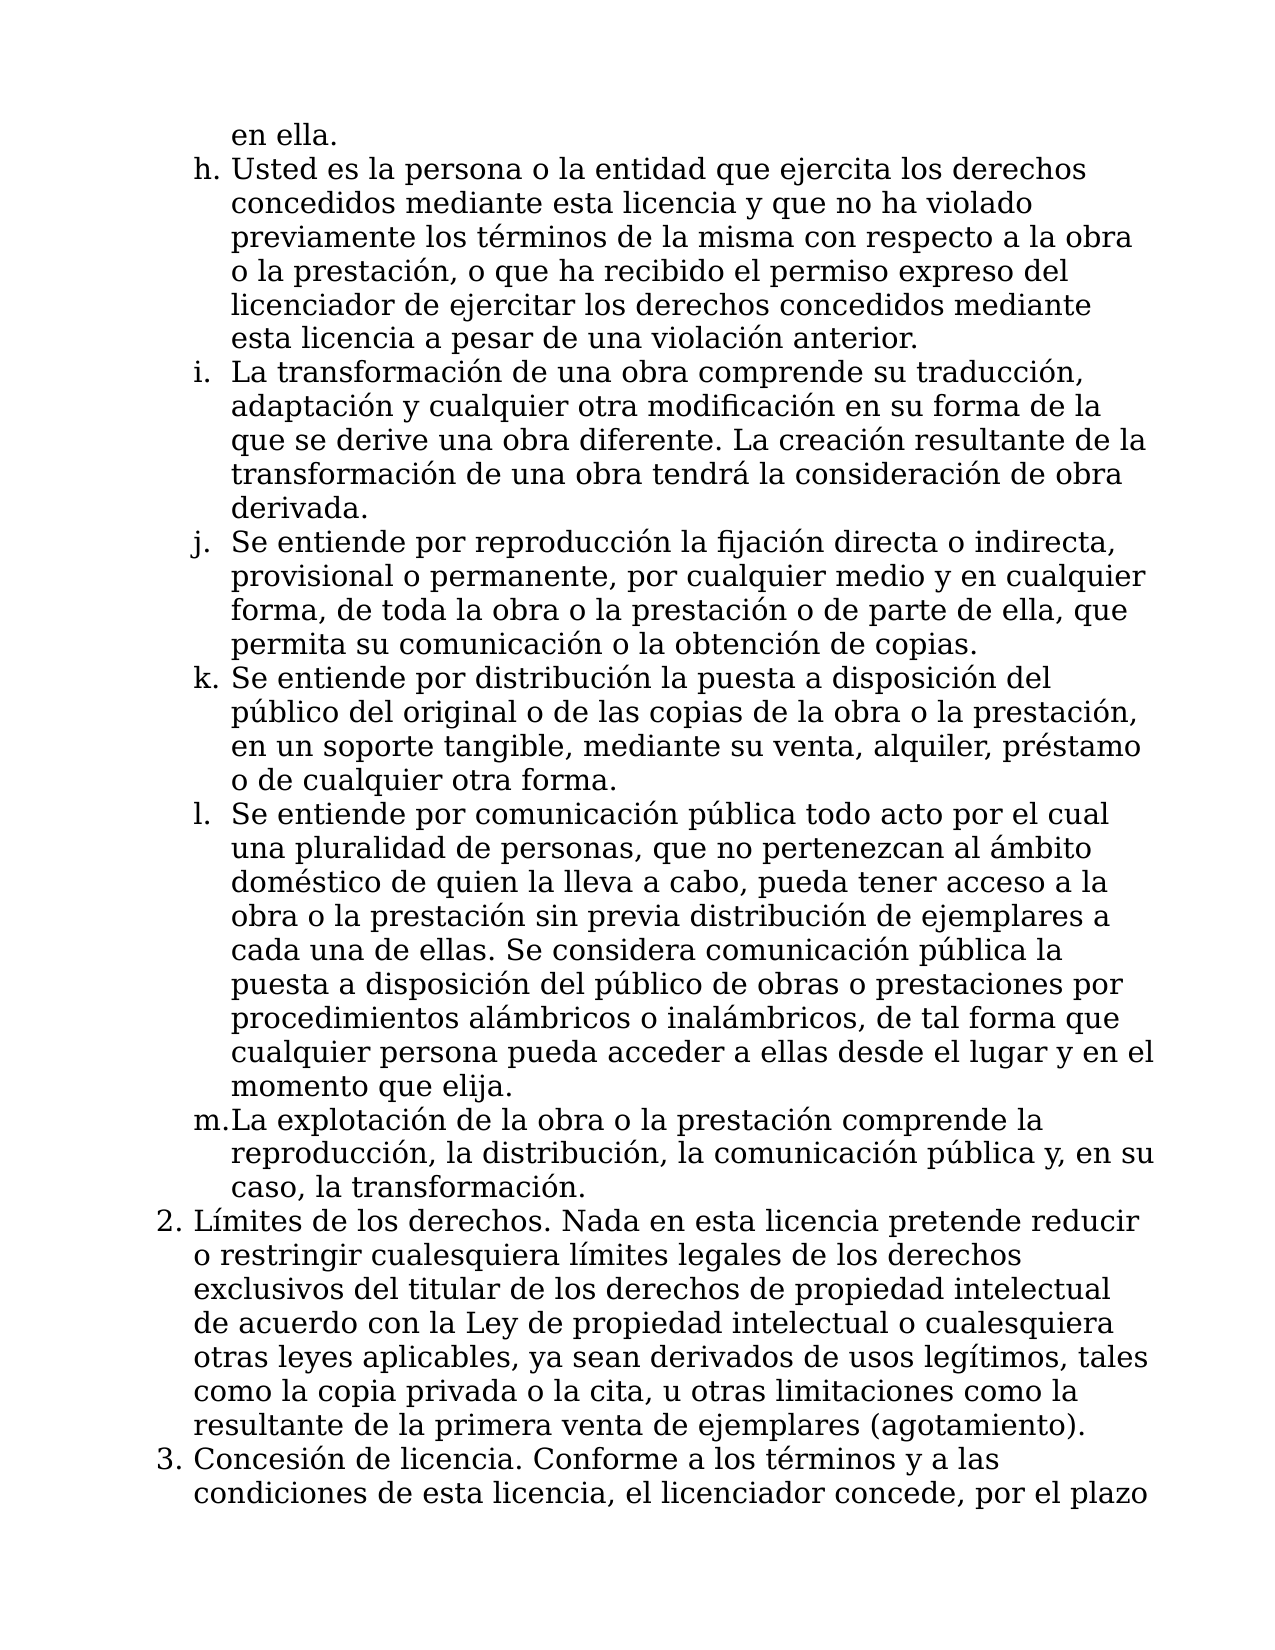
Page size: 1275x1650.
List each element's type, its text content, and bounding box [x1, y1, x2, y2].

list Se entiende por reproducción la fijación directa o indirecta, provisional o permanente, por cualquier medio y en cualquier forma, de toda la obra o la prestación o de parte de ella, que permita su comunicación o la obtención de copias. [193, 526, 1157, 661]
list Límites de los derechos. Nada en esta licencia pretende reducir o restringir cualesquiera límites legales de los derechos exclusivos del titular de los derechos de propiedad intelectual de acuerdo con la Ley de propiedad intelectual o cualesquiera otras leyes aplicables, ya sean derivados de usos legítimos, tales como la copia privada o la cita, u otras limitaciones como la resultante de la primera venta de ejemplares (agotamiento). [156, 1205, 1157, 1442]
list en ella. [193, 118, 1157, 152]
list Concesión de licencia. Conforme a los términos y a las condiciones de esta licencia, el licenciador concede, por el plazo [156, 1442, 1157, 1510]
list Usted es la persona o la entidad que ejercita los derechos concedidos mediante esta licencia y que no ha violado previamente los términos de la misma con respecto a la obra o la prestación, o que ha recibido el permiso expreso del licenciador de ejercitar los derechos concedidos mediante esta licencia a pesar de una violación anterior. [193, 152, 1157, 356]
list Se entiende por distribución la puesta a disposición del público del original o de las copias de la obra o la prestación, en un soporte tangible, mediante su venta, alquiler, préstamo o de cualquier otra forma. [193, 661, 1157, 797]
list La explotación de la obra o la prestación comprende la reproducción, la distribución, la comunicación pública y, en su caso, la transformación. [193, 1103, 1157, 1205]
list La transformación de una obra comprende su traducción, adaptación y cualquier otra modificación en su forma de la que se derive una obra diferente. La creación resultante de la transformación de una obra tendrá la consideración de obra derivada. [193, 356, 1157, 526]
list Se entiende por comunicación pública todo acto por el cual una pluralidad de personas, que no pertenezcan al ámbito doméstico de quien la lleva a cabo, pueda tener acceso a la obra o la prestación sin previa distribución de ejemplares a cada una de ellas. Se considera comunicación pública la puesta a disposición del público de obras o prestaciones por procedimientos alámbricos o inalámbricos, de tal forma que cualquier persona pueda acceder a ellas desde el lugar y en el momento que elija. [193, 797, 1157, 1103]
